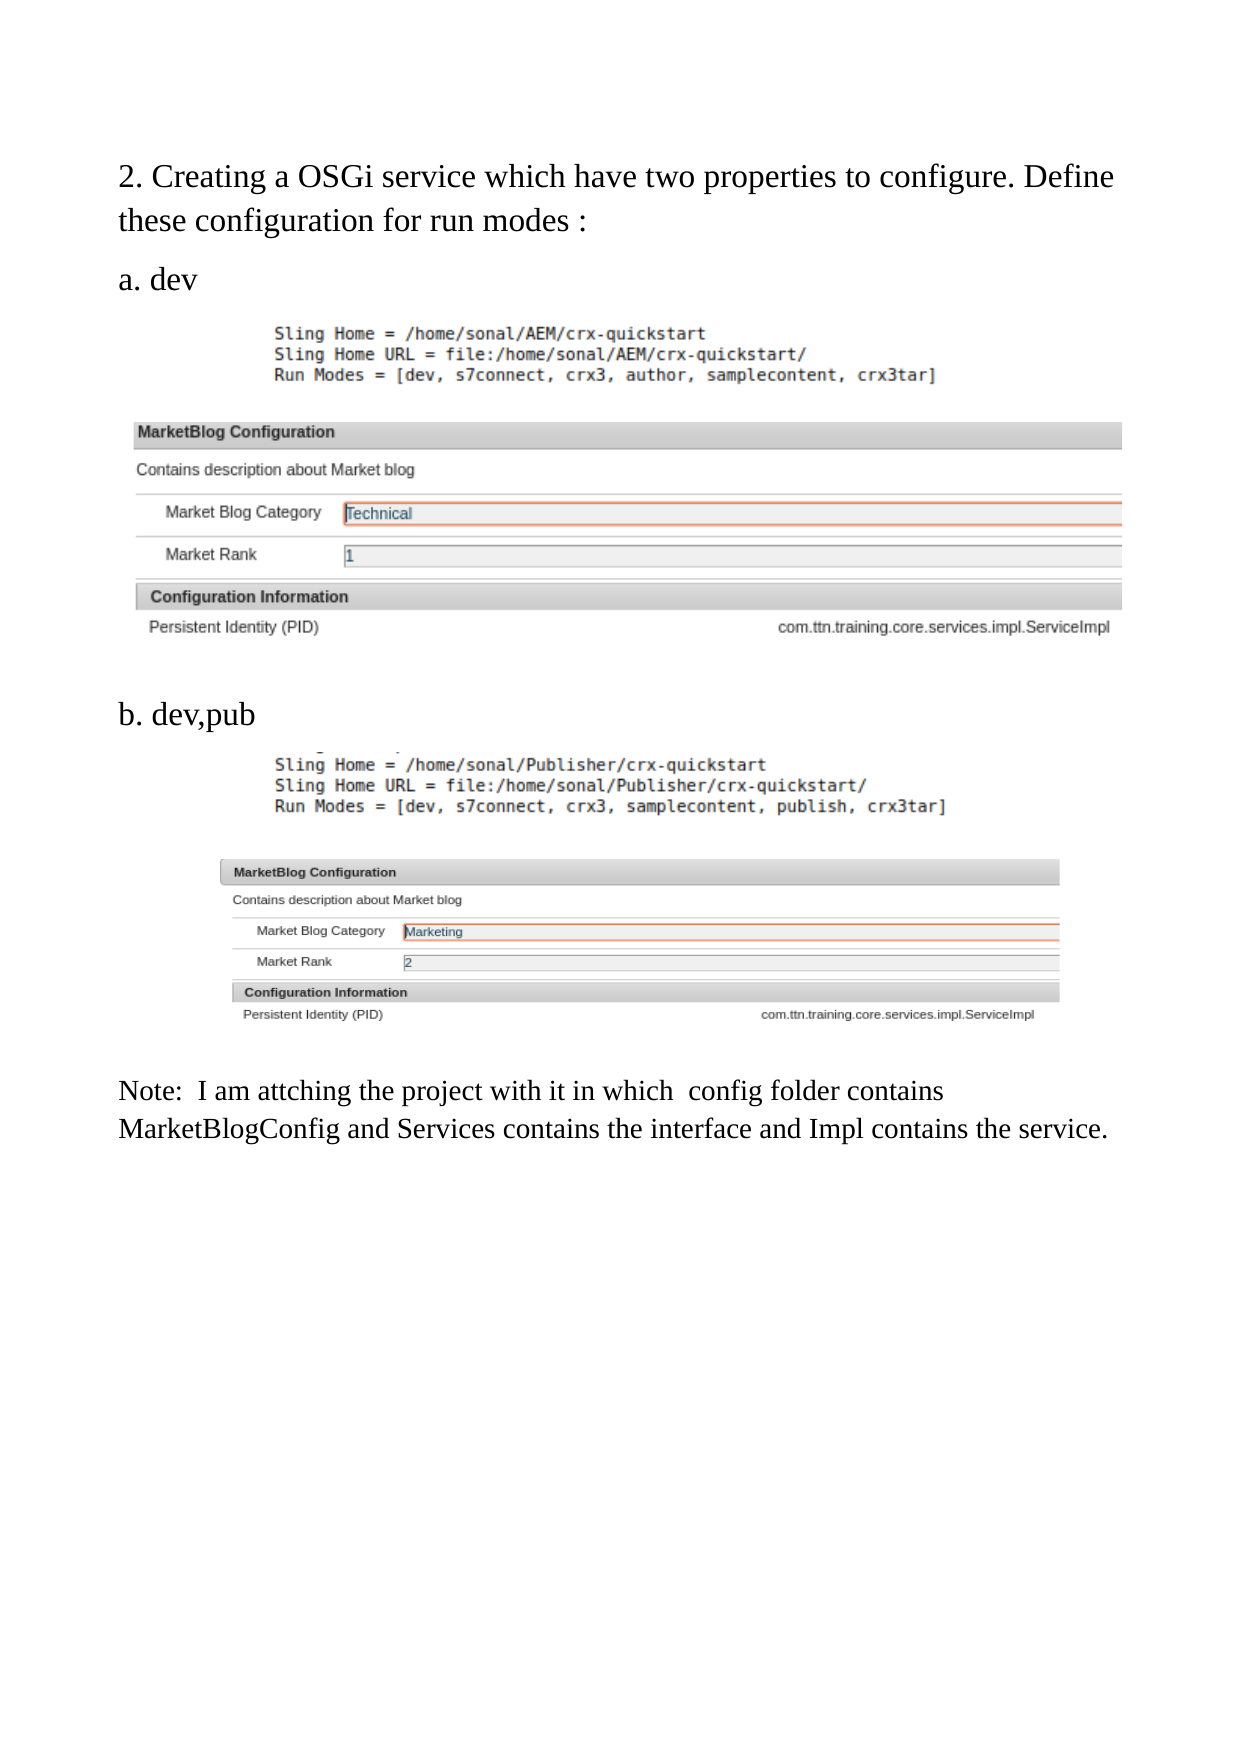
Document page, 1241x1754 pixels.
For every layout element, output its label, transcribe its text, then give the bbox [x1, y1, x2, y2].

picture [220, 859, 1060, 1021]
text b. dev,pub [118, 694, 1122, 732]
text 2. Creating a OSGi service which have two properties to configure. Define these configuration for run modes : [118, 156, 1122, 239]
picture [257, 325, 949, 389]
text a. dev [118, 259, 1122, 297]
text Note: I am attching the project with it in which config folder contains MarketBlogConfig and Services contains the interface and Impl contains the service. [118, 1073, 1122, 1145]
picture [133, 422, 1123, 642]
picture [256, 752, 985, 833]
